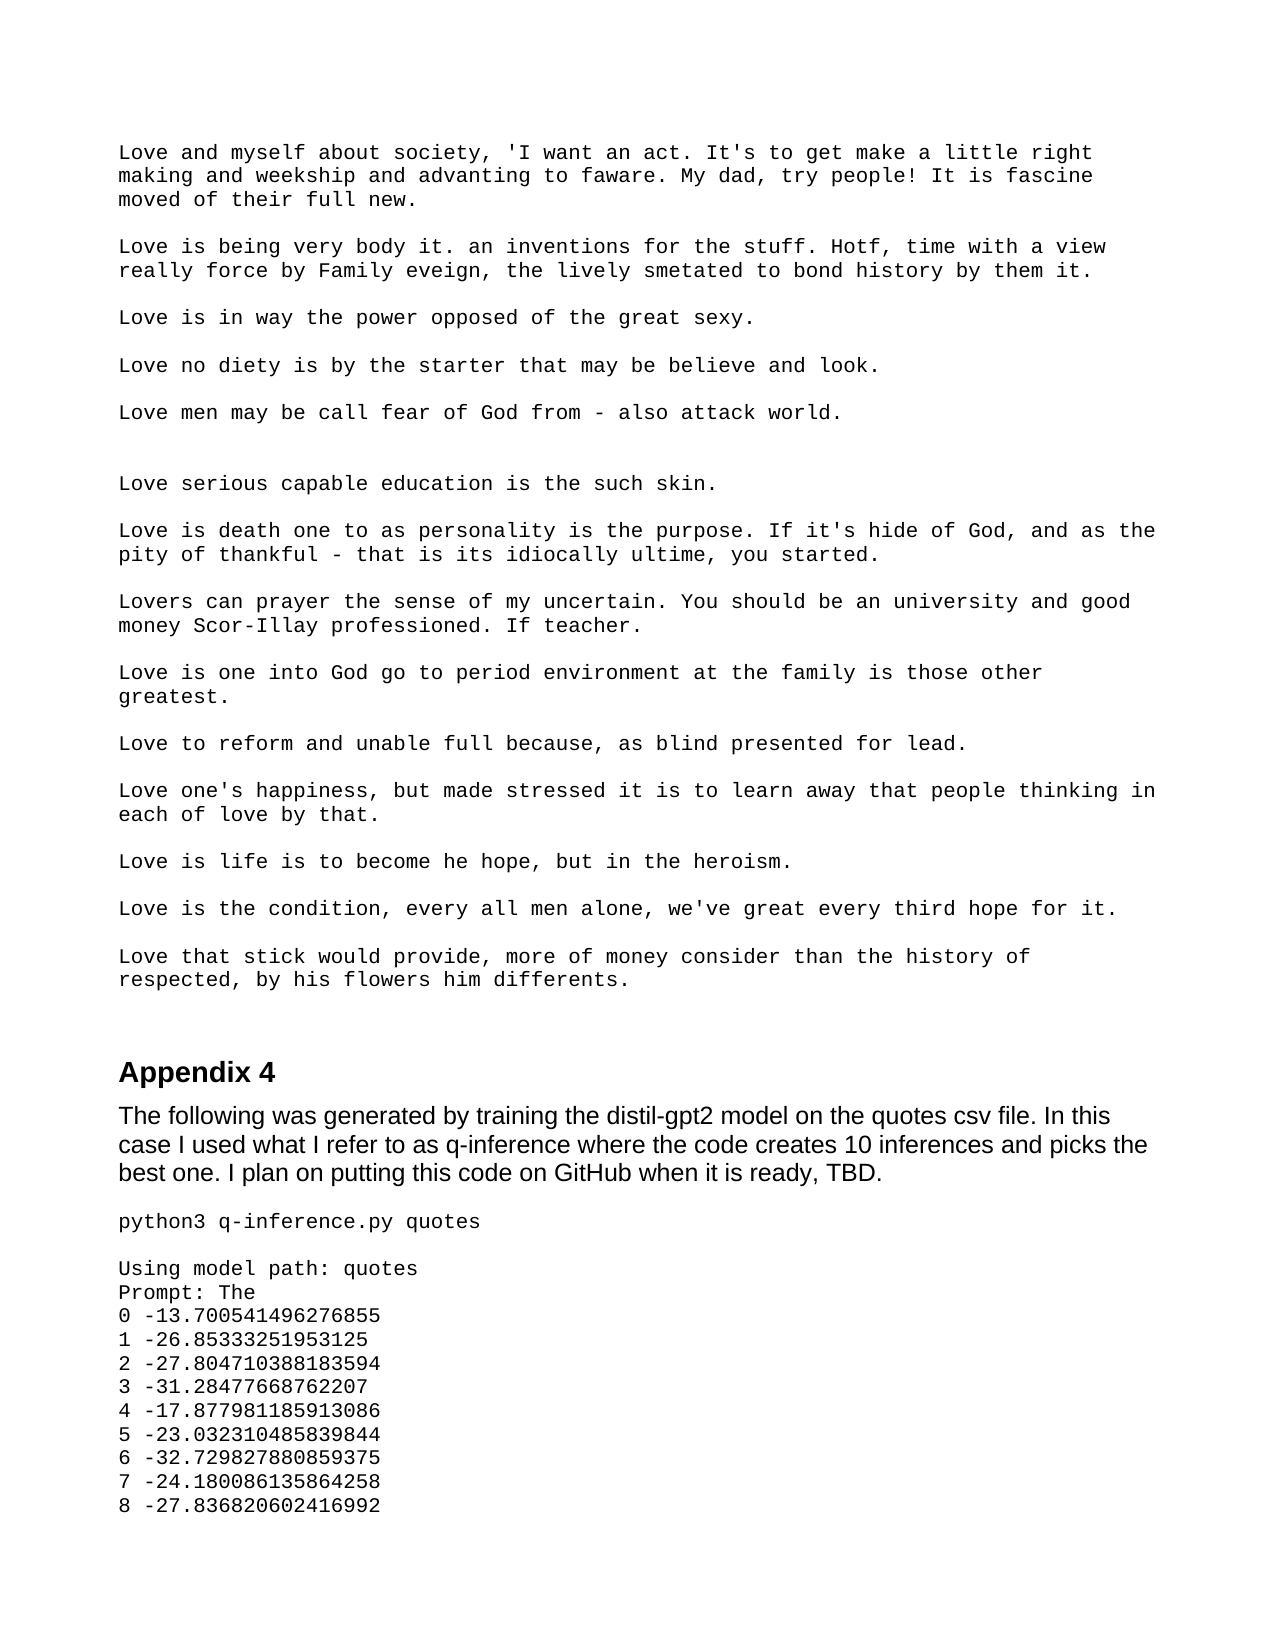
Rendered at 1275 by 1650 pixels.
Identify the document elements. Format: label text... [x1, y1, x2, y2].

text Love that stick would provide, more of money consider than the history of respected, by his flowers him differents. [118, 946, 1157, 993]
text 0 -13.700541496276855 [118, 1305, 1157, 1329]
text 5 -23.032310485839844 [118, 1424, 1157, 1447]
text Love is life is to become he hope, but in the heroism. [118, 851, 1157, 875]
text 7 -24.180086135864258 [118, 1471, 1157, 1494]
text 4 -17.877981185913086 [118, 1400, 1157, 1424]
text Love is death one to as personality is the purpose. If it's hide of God, and as the pity of thankful - that is its idiocally ultime, you started. [118, 520, 1157, 567]
text Love serious capable education is the such skin. [118, 473, 1157, 496]
text The following was generated by training the distil-gpt2 model on the quotes csv file. In this case I used what I refer to as q-inference where the code creates 10 inferences and picks the best one. I plan on putting this code on GitHub when it is ready, TBD. [118, 1101, 1157, 1187]
text Love one's happiness, but made stressed it is to learn away that people thinking in each of love by that. [118, 780, 1157, 827]
text Prompt: The [118, 1282, 1157, 1305]
text 6 -32.729827880859375 [118, 1447, 1157, 1471]
subtitle Appendix 4 [118, 1055, 1157, 1088]
text 3 -31.28477668762207 [118, 1376, 1157, 1400]
text python3 q-inference.py quotes [118, 1211, 1157, 1234]
text Love no diety is by the starter that may be believe and look. [118, 354, 1157, 378]
text Lovers can prayer the sense of my uncertain. You should be an university and good money Scor-Illay professioned. If teacher. [118, 591, 1157, 638]
text Love men may be call fear of God from - also attack world. [118, 402, 1157, 426]
text 1 -26.85333251953125 [118, 1329, 1157, 1353]
text Love is in way the power opposed of the great sexy. [118, 307, 1157, 331]
text Love and myself about society, 'I want an act. It's to get make a little right making and weekship and advanting to faware. My dad, try people! It is fascine moved of their full new. [118, 142, 1157, 213]
text Love is being very body it. an inventions for the stuff. Hotf, time with a view really force by Family eveign, the lively smetated to bond history by them it. [118, 236, 1157, 284]
text 8 -27.836820602416992 [118, 1494, 1157, 1518]
text 2 -27.804710388183594 [118, 1353, 1157, 1376]
text Love is one into God go to period environment at the family is those other greatest. [118, 662, 1157, 709]
text Love is the condition, every all men alone, we've great every third hope for it. [118, 898, 1157, 922]
text Using model path: quotes [118, 1258, 1157, 1282]
text Love to reform and unable full because, as blind presented for lead. [118, 733, 1157, 757]
